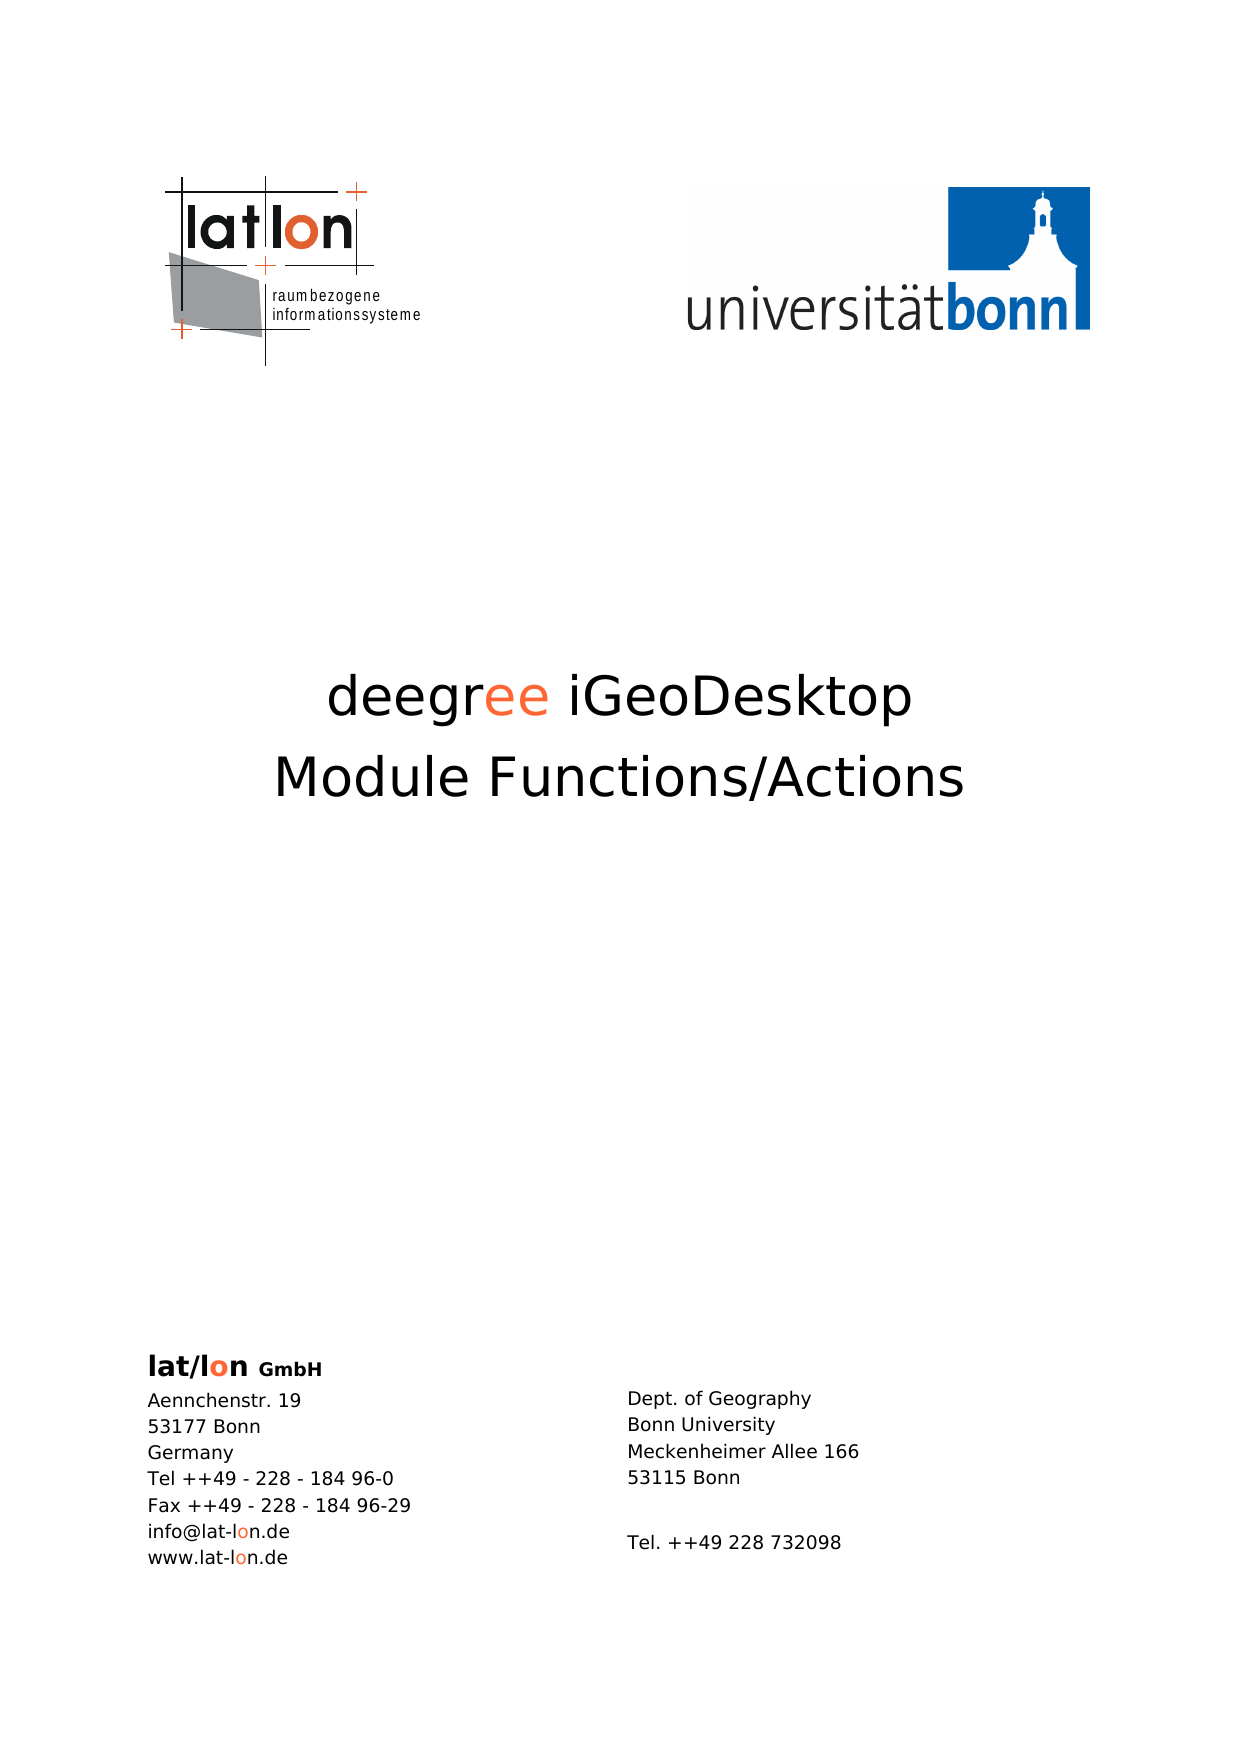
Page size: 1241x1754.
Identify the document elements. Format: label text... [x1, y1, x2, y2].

table_header [620, 148, 1100, 395]
picture [686, 186, 1093, 330]
text Module Functions/Actions [148, 746, 1092, 809]
text deegree iGeoDesktop [148, 665, 1092, 728]
table_header Dept. of Geography Bonn University Meckenheimer Allee 166 53115 Bonn Tel. ++49 228 732098 [620, 1343, 1101, 1576]
table_header lat/lon GmbH Aennchenstr. 19 53177 Bonn Germany Tel ++49 - 228 - 184 96-0 Fax ++49 - 228 - 184 96-29 info@lat-lon.de www.lat-lon.de [140, 1343, 620, 1576]
table_header [140, 148, 620, 395]
